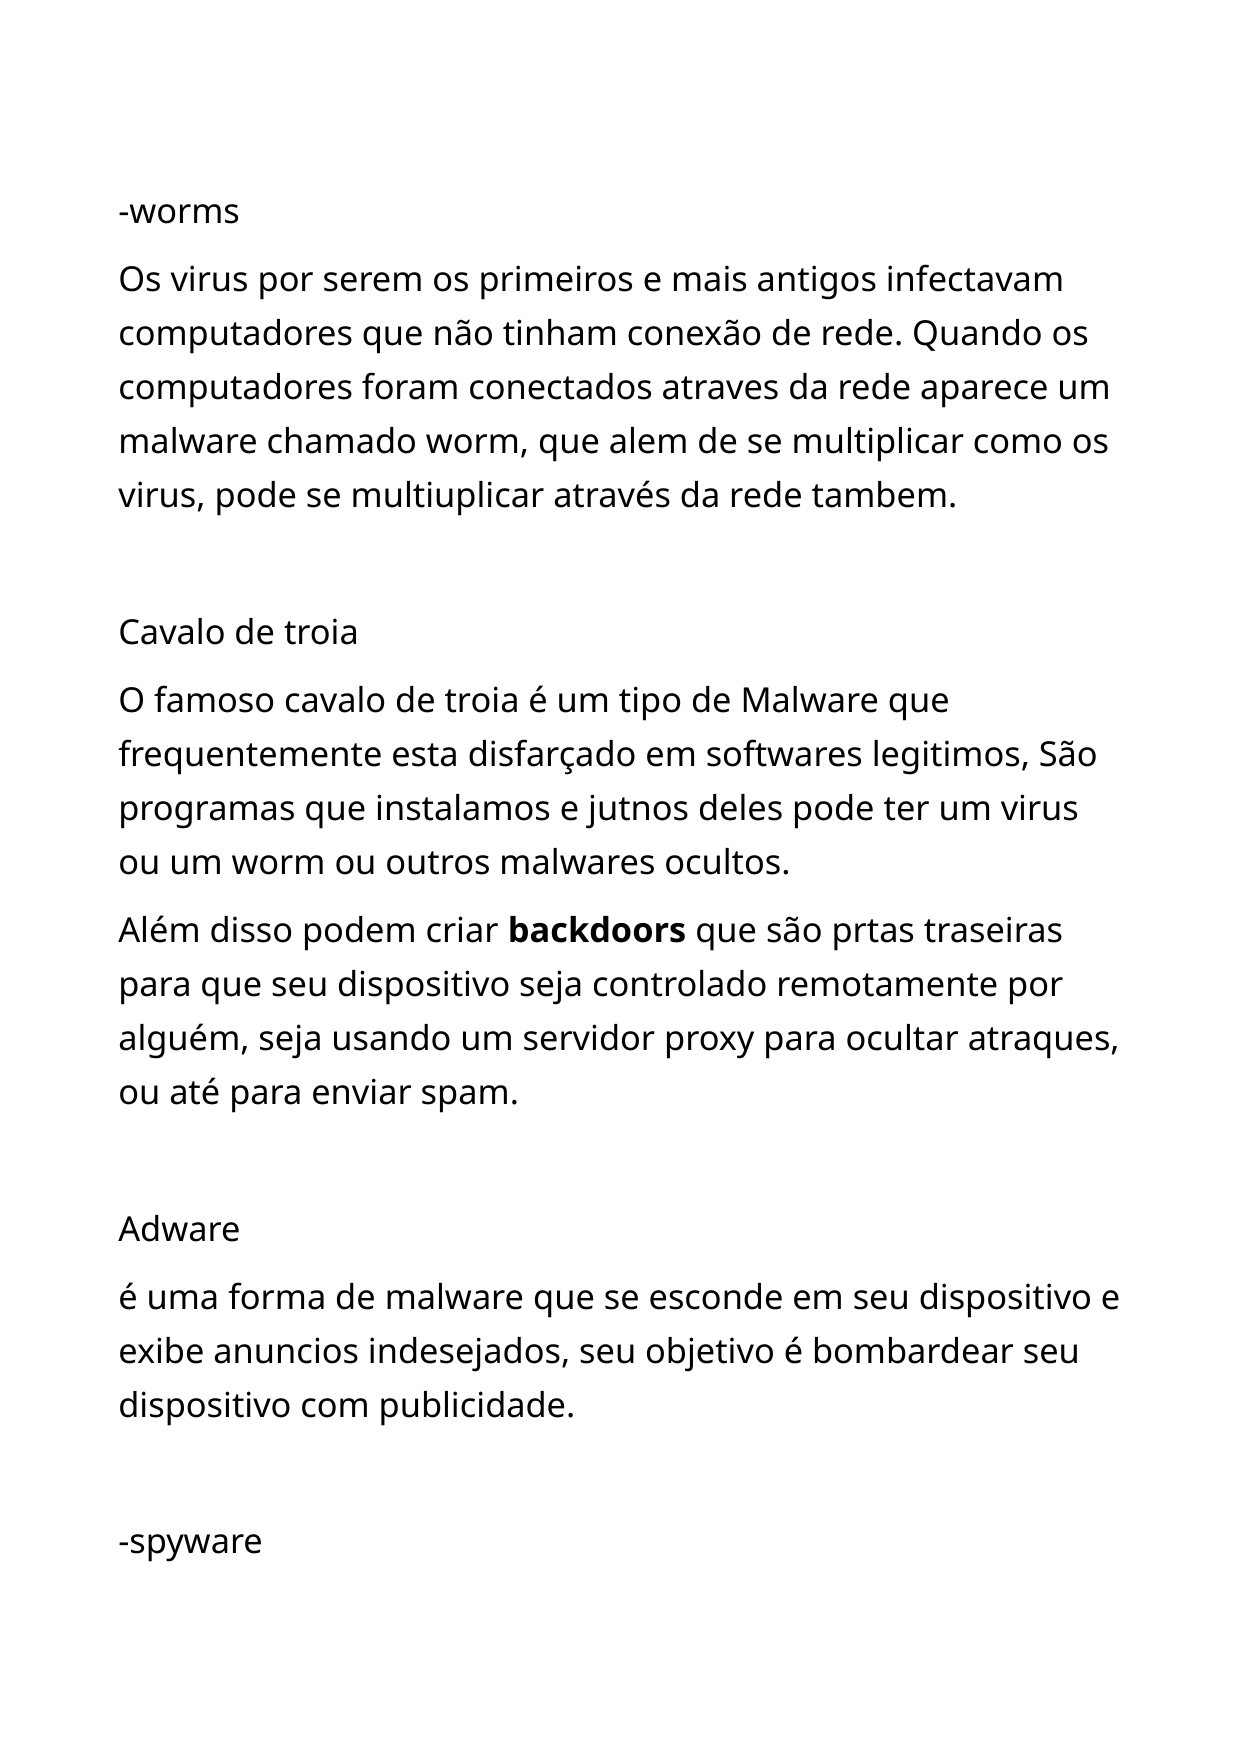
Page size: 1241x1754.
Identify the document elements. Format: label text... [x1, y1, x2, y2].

text -worms [118, 187, 1122, 233]
text Os virus por serem os primeiros e mais antigos infectavam computadores que não tinham conexão de rede. Quando os computadores foram conectados atraves da rede aparece um malware chamado worm, que alem de se multiplicar como os virus, pode se multiuplicar através da rede tambem. [118, 255, 1122, 517]
text Além disso podem criar backdoors que são prtas traseiras para que seu dispositivo seja controlado remotamente por alguém, seja usando um servidor proxy para ocultar atraques, ou até para enviar spam. [118, 906, 1122, 1114]
text Cavalo de troia [118, 607, 1122, 654]
text é uma forma de malware que se esconde em seu dispositivo e exibe anuncios indesejados, seu objetivo é bombardear seu dispositivo com publicidade. [118, 1273, 1122, 1427]
text Adware [118, 1204, 1122, 1251]
text -spyware [118, 1517, 1122, 1564]
text O famoso cavalo de troia é um tipo de Malware que frequentemente esta disfarçado em softwares legitimos, São programas que instalamos e jutnos deles pode ter um virus ou um worm ou outros malwares ocultos. [118, 676, 1122, 884]
